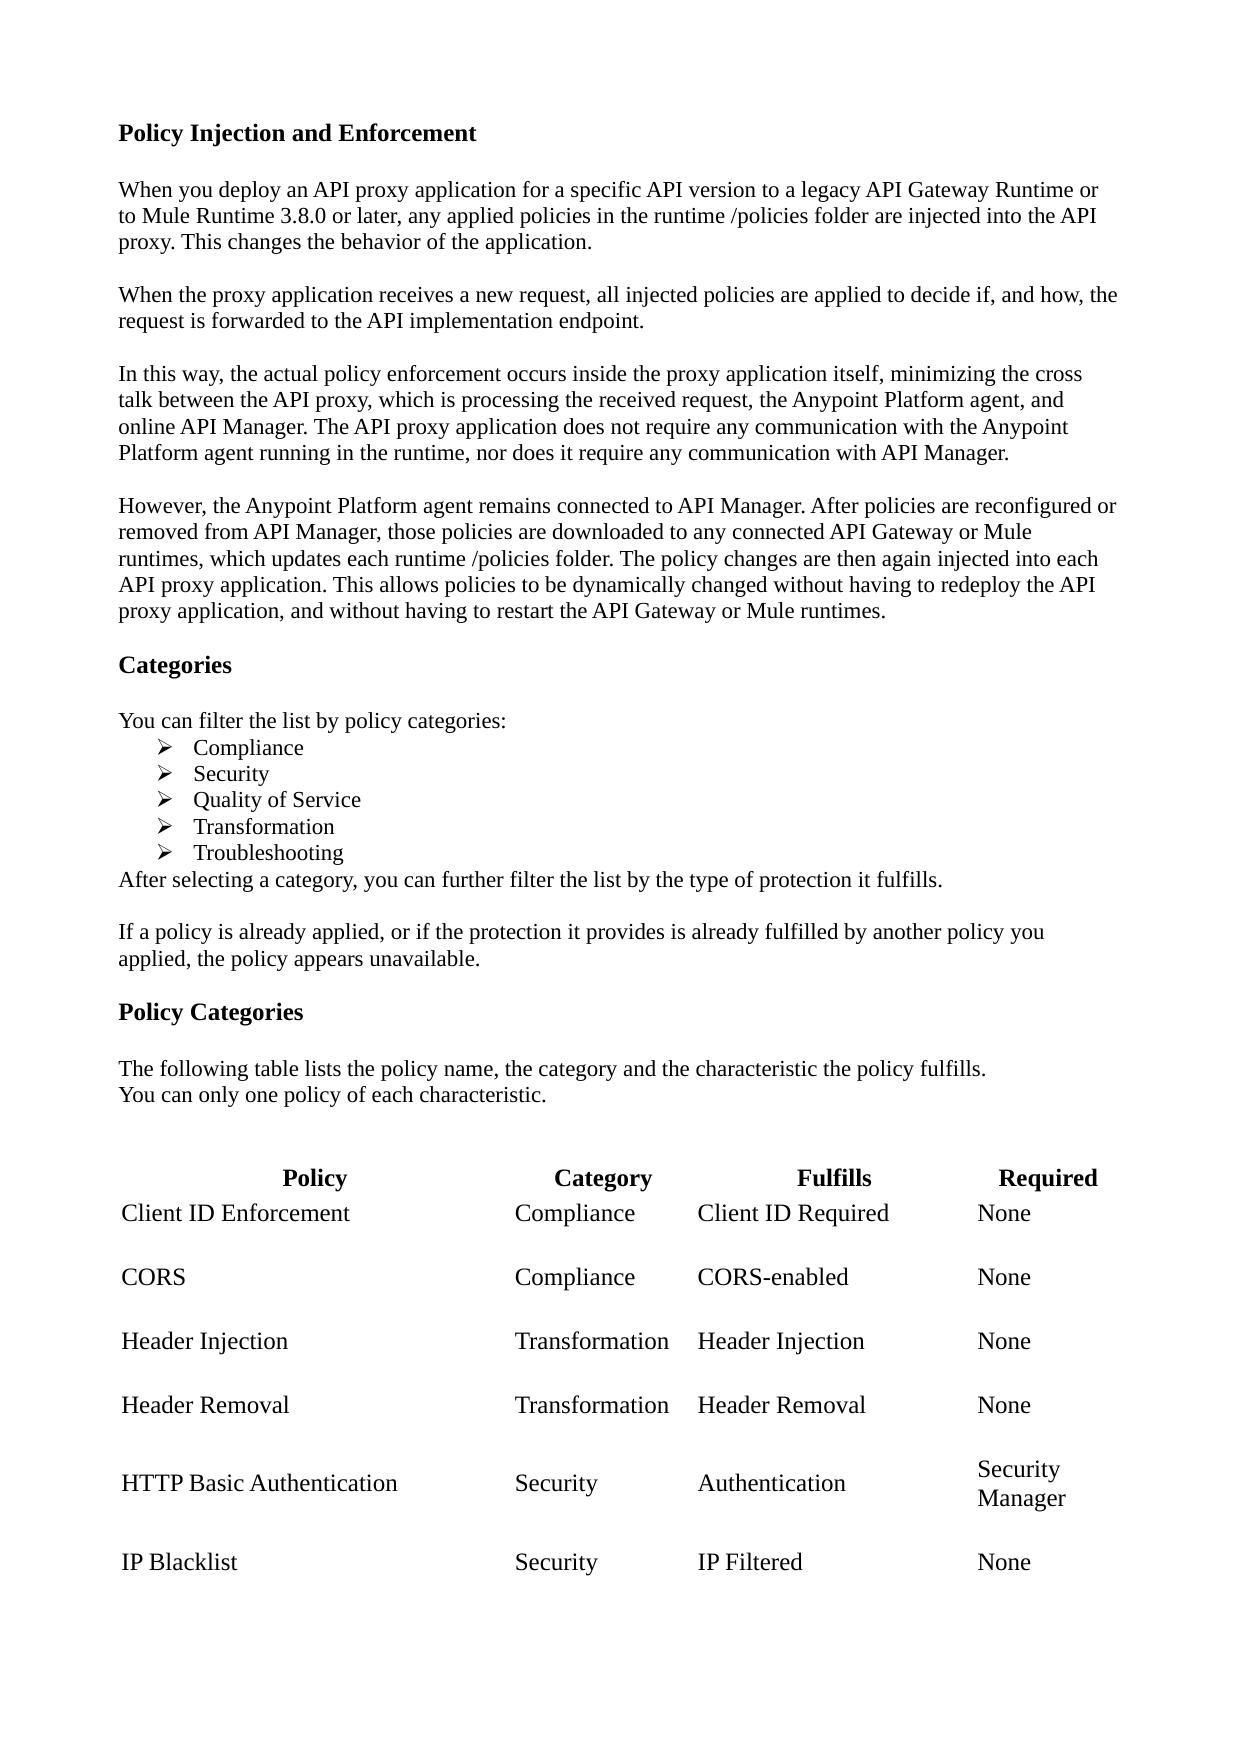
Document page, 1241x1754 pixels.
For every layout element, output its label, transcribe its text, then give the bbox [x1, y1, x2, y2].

table_cell Compliance [512, 1259, 694, 1323]
table_cell Transformation [512, 1387, 694, 1451]
table_cell Security Manager [974, 1451, 1122, 1544]
table_header Category [512, 1160, 694, 1195]
text When the proxy application receives a new request, all injected policies are applied to decide if, and how, the request is forwarded to the API implementation endpoint. [118, 281, 1122, 334]
table_cell Header Injection [695, 1323, 974, 1387]
text After selecting a category, you can further filter the list by the type of protection it fulfills. [118, 866, 1122, 892]
table_cell Header Removal [118, 1387, 512, 1451]
text In this way, the actual policy enforcement occurs inside the proxy application itself, minimizing the cross talk between the API proxy, which is processing the received request, the Anypoint Platform agent, and online API Manager. The API proxy application does not require any communication with the Anypoint Platform agent running in the runtime, nor does it require any communication with API Manager. [118, 360, 1122, 466]
table_cell Authentication [695, 1451, 974, 1544]
table_header Fulfills [695, 1160, 974, 1195]
text When you deploy an API proxy application for a specific API version to a legacy API Gateway Runtime or to Mule Runtime 3.8.0 or later, any applied policies in the runtime /policies folder are injected into the API proxy. This changes the behavior of the application. [118, 176, 1122, 255]
text You can only one policy of each characteristic. [118, 1081, 1122, 1108]
list Compliance [156, 734, 1122, 760]
text If a policy is already applied, or if the protection it provides is already fulfilled by another policy you applied, the policy appears unavailable. [118, 918, 1122, 971]
table_cell Client ID Enforcement [118, 1195, 512, 1259]
text Policy Categories [118, 997, 1122, 1026]
list Security [156, 760, 1122, 787]
table_cell None [974, 1259, 1122, 1323]
text Policy Injection and Enforcement [118, 118, 1122, 147]
text The following table lists the policy name, the category and the characteristic the policy fulfills. [118, 1055, 1122, 1081]
table_cell Transformation [512, 1323, 694, 1387]
table_cell HTTP Basic Authentication [118, 1451, 512, 1544]
table_header Required [974, 1160, 1122, 1195]
list Transformation [156, 813, 1122, 839]
text You can filter the list by policy categories: [118, 707, 1122, 734]
table_cell None [974, 1195, 1122, 1259]
table_cell Security [512, 1451, 694, 1544]
table_cell Header Injection [118, 1323, 512, 1387]
table_cell None [974, 1323, 1122, 1387]
table_cell Header Removal [695, 1387, 974, 1451]
table_cell Compliance [512, 1195, 694, 1259]
table_cell IP Filtered [695, 1544, 974, 1608]
list Troubleshooting [156, 839, 1122, 866]
table_cell CORS-enabled [695, 1259, 974, 1323]
list Quality of Service [156, 787, 1122, 813]
table_cell CORS [118, 1259, 512, 1323]
table_cell IP Blacklist [118, 1544, 512, 1608]
table_header Policy [118, 1160, 512, 1195]
text Categories [118, 650, 1122, 679]
table_cell Client ID Required [695, 1195, 974, 1259]
table_cell None [974, 1387, 1122, 1451]
table_cell Security [512, 1544, 694, 1608]
table_cell None [974, 1544, 1122, 1608]
text However, the Anypoint Platform agent remains connected to API Manager. After policies are reconfigured or removed from API Manager, those policies are downloaded to any connected API Gateway or Mule runtimes, which updates each runtime /policies folder. The policy changes are then again injected into each API proxy application. This allows policies to be dynamically changed without having to redeploy the API proxy application, and without having to restart the API Gateway or Mule runtimes. [118, 492, 1122, 624]
